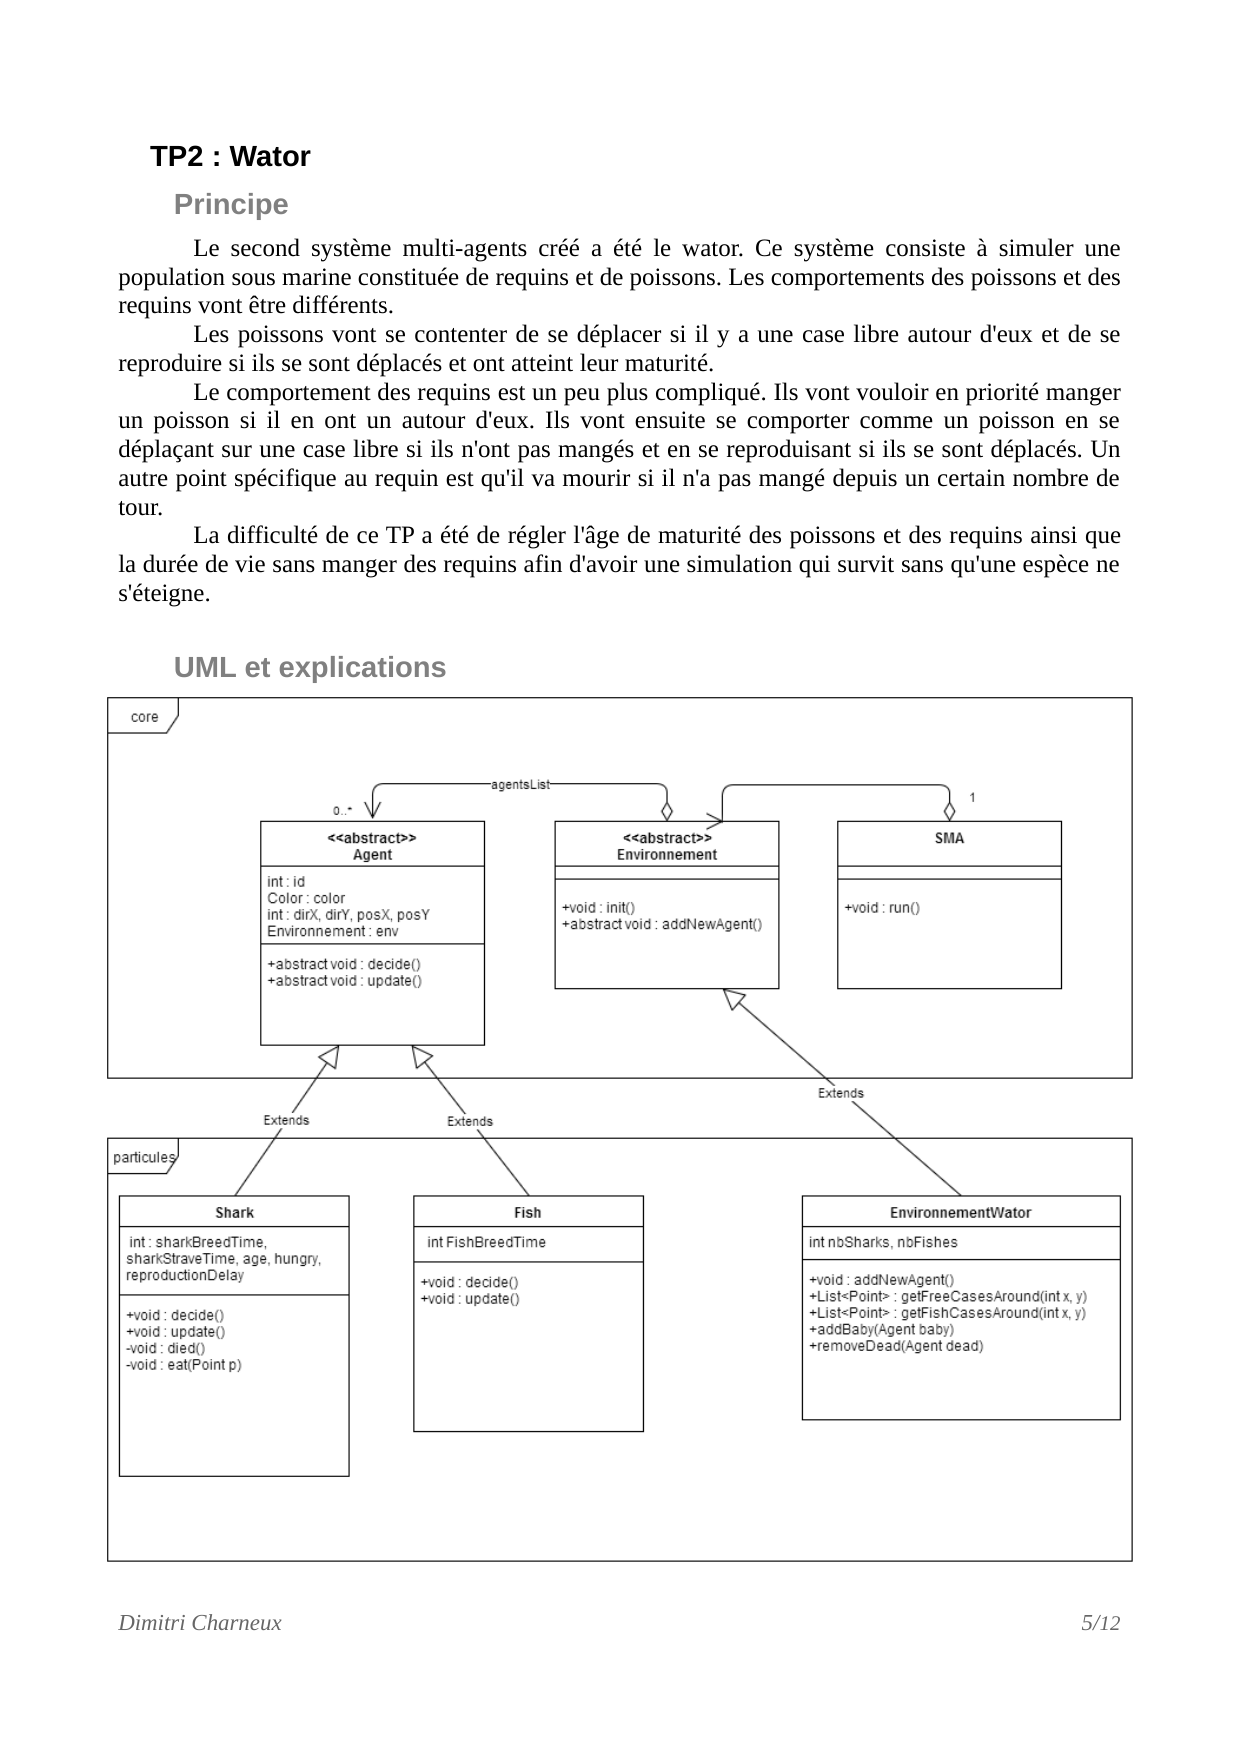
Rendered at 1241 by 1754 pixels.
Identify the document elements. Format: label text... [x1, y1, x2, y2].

text Les poissons vont se contenter de se déplacer si il y a une case libre autour d'eux et de se reproduire si ils se sont déplacés et ont atteint leur maturité. [118, 319, 1122, 377]
text La difficulté de ce TP a été de régler l'âge de maturité des poissons et des requins ainsi que la durée de vie sans manger des requins afin d'avoir une simulation qui survit sans qu'une espèce ne s'éteigne. [118, 521, 1122, 607]
subtitle TP2 : Wator [150, 139, 1122, 172]
subtitle UML et explications [174, 650, 1122, 684]
text Le second système multi-agents créé a été le wator. Ce système consiste à simuler une population sous marine constituée de requins et de poissons. Les comportements des poissons et des requins vont être différents. [118, 233, 1122, 319]
subtitle Principe [174, 187, 1122, 221]
text Le comportement des requins est un peu plus compliqué. Ils vont vouloir en priorité manger un poisson si il en ont un autour d'eux. Ils vont ensuite se comporter comme un poisson en se déplaçant sur une case libre si ils n'ont pas mangés et en se reproduisant si ils se sont déplacés. Un autre point spécifique au requin est qu'il va mourir si il n'a pas mangé depuis un certain nombre de tour. [118, 377, 1122, 521]
